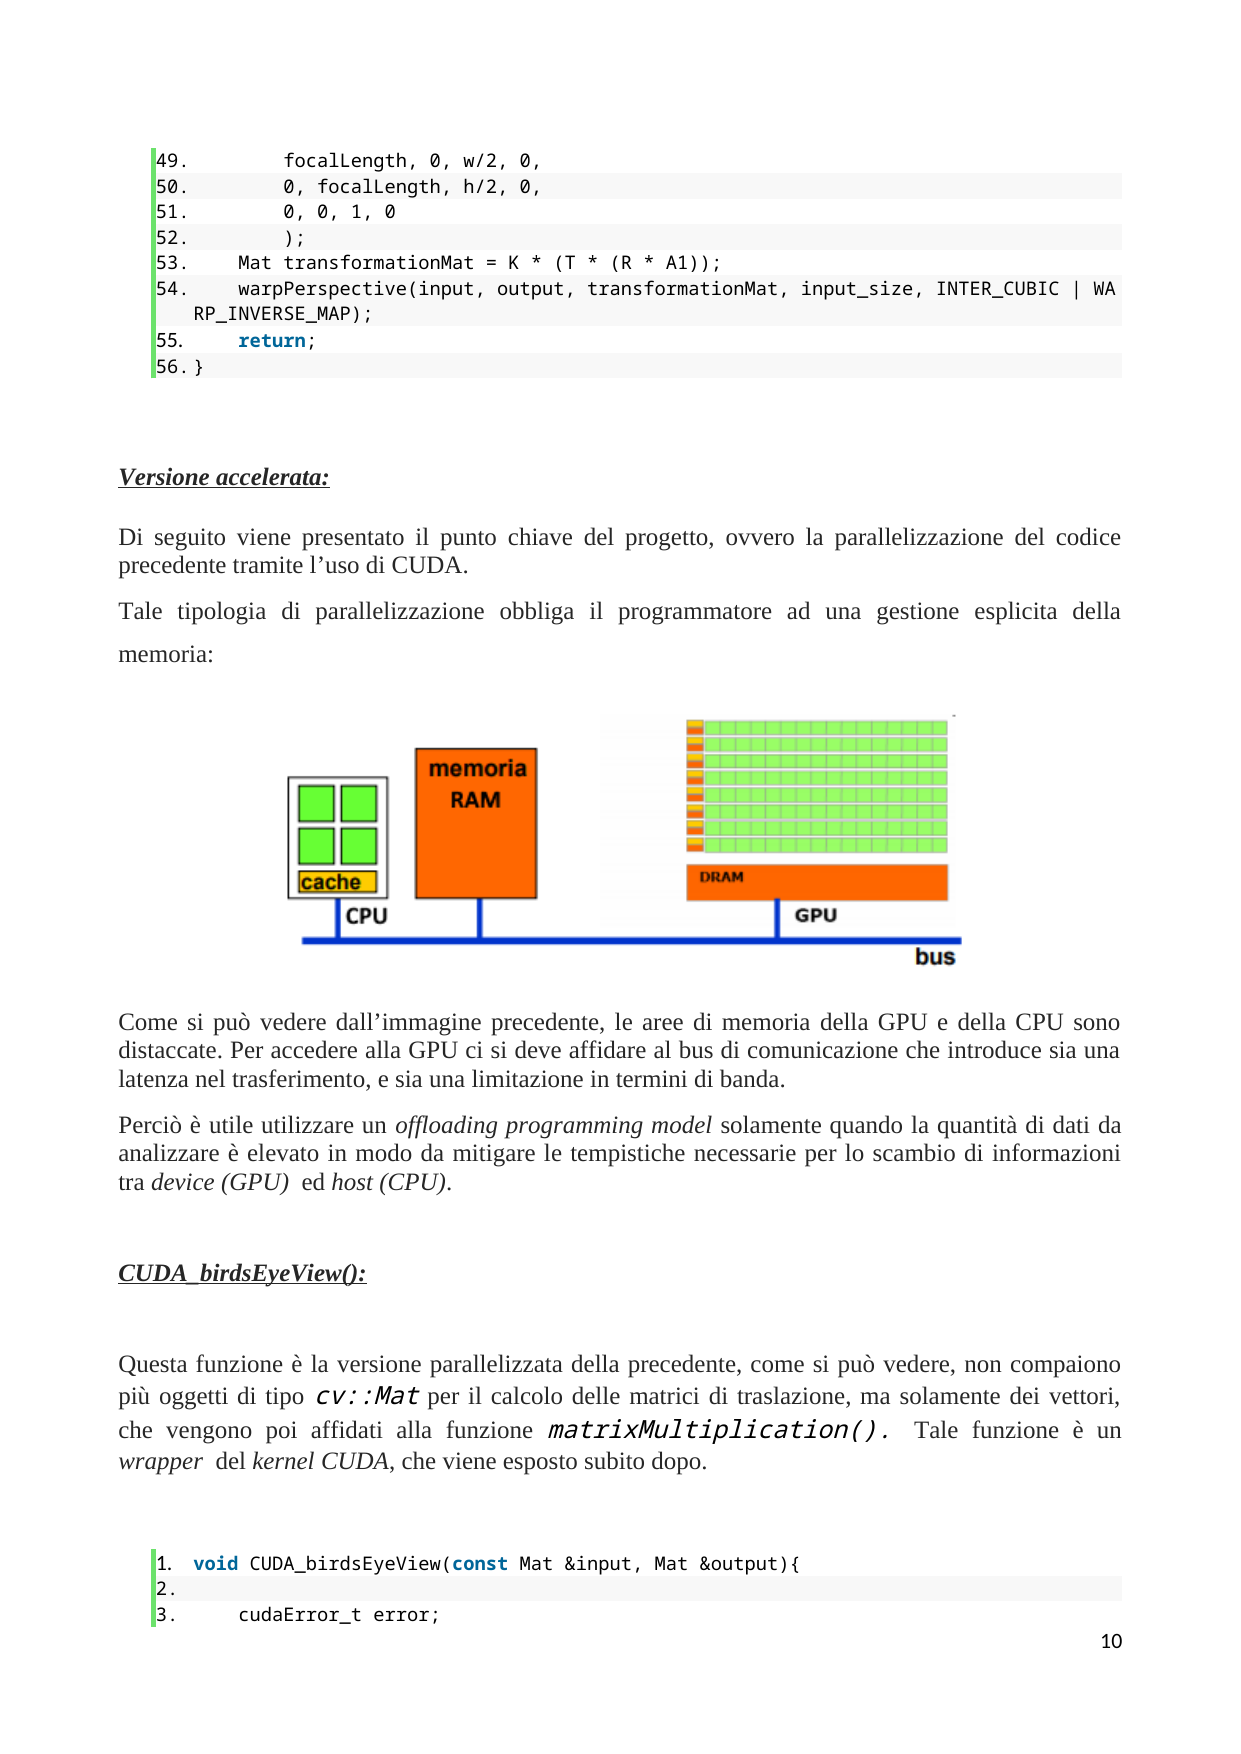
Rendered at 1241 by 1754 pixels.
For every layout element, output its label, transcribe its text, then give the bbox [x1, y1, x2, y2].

list Mat transformationMat = K * (T * (R * A1)); [156, 250, 1122, 275]
list } [156, 353, 1122, 378]
list ); [156, 224, 1122, 250]
text Versione accelerata: [118, 462, 1122, 491]
text Tale tipologia di parallelizzazione obbliga il programmatore ad una gestione esplicita della memoria: [118, 596, 1122, 668]
text Questa funzione è la versione parallelizzata della precedente, come si può vedere, non compaiono più oggetti di tipo cv::Mat per il calcolo delle matrici di traslazione, ma solamente dei vettori, che vengono poi affidati alla funzione matrixMultiplication(). Tale funzione è un wrapper del kernel CUDA, che viene esposto subito dopo. [118, 1349, 1122, 1474]
text CUDA_birdsEyeView(): [118, 1258, 1122, 1287]
text Di seguito viene presentato il punto chiave del progetto, ovvero la parallelizzazione del codice precedente tramite l’uso di CUDA. [118, 522, 1122, 579]
text Come si può vedere dall’immagine precedente, le aree di memoria della GPU e della CPU sono distaccate. Per accedere alla GPU ci si deve affidare al bus di comunicazione che introduce sia una latenza nel trasferimento, e sia una limitazione in termini di banda. [118, 1007, 1122, 1093]
list cudaError_t error; [156, 1601, 1122, 1627]
text Perciò è utile utilizzare un offloading programming model solamente quando la quantità di dati da analizzare è elevato in modo da mitigare le tempistiche necessarie per lo scambio di informazioni tra device (GPU) ed host (CPU). [118, 1110, 1122, 1196]
list 0, 0, 1, 0 [156, 199, 1122, 224]
list return; [156, 326, 1122, 353]
list warpPerspective(input, output, transformationMat, input_size, INTER_CUBIC | WARP_INVERSE_MAP); [156, 275, 1122, 326]
list 0, focalLength, h/2, 0, [156, 173, 1122, 199]
list focalLength, 0, w/2, 0, [156, 148, 1122, 173]
list void CUDA_birdsEyeView(const Mat &input, Mat &output){ [156, 1549, 1122, 1576]
